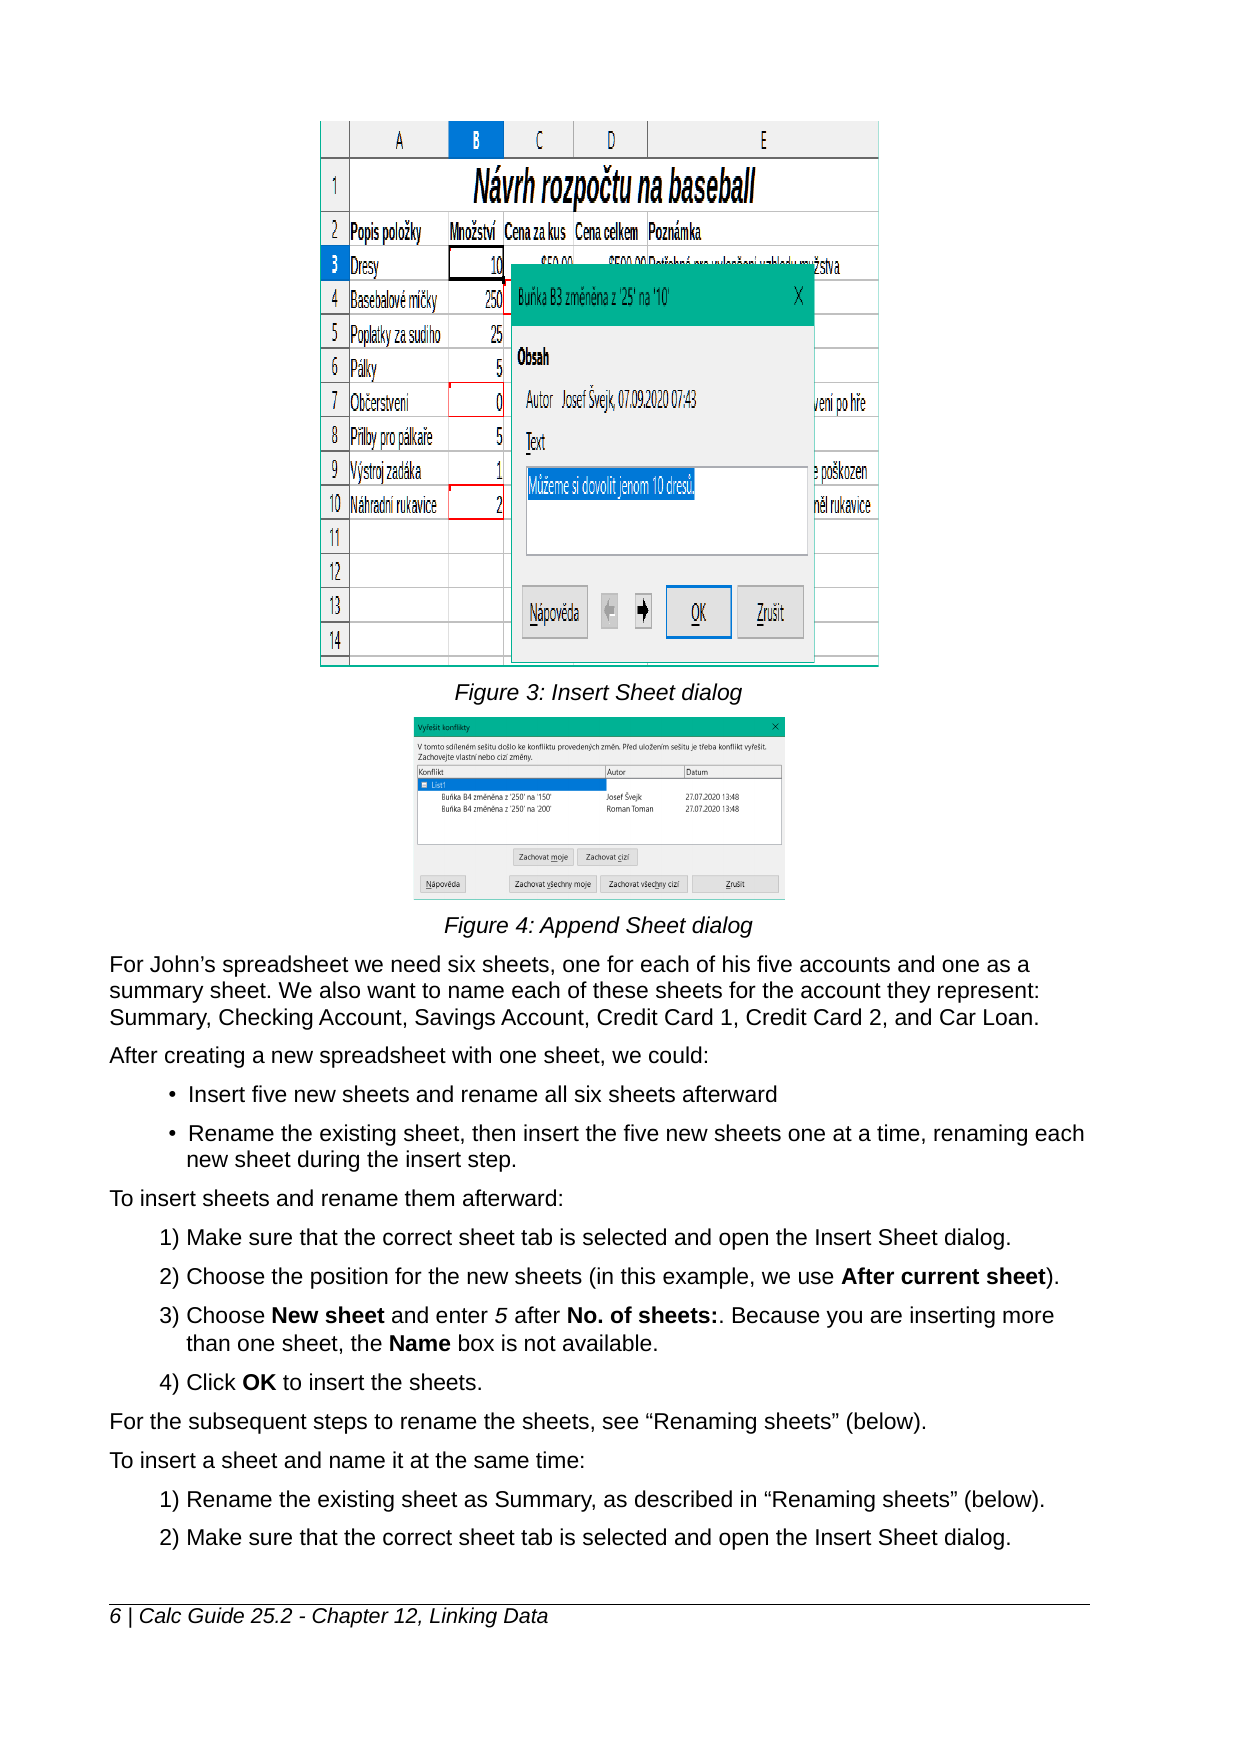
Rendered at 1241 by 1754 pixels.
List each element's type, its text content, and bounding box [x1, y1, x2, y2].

list To insert sheets and rename them afterward: [109, 1185, 1090, 1212]
list Choose New sheet and enter 5 after No. of sheets:. Because you are inserting more than one sheet, the Name box is not available. [186, 1302, 1090, 1356]
list After creating a new spreadsheet with one sheet, we could: [109, 1042, 1090, 1069]
list Rename the existing sheet as Summary, as described in “Renaming sheets” (below). [186, 1486, 1090, 1512]
text Figure 3: Insert Sheet dialog [109, 678, 1090, 705]
list Make sure that the correct sheet tab is selected and open the Insert Sheet dialog. [186, 1224, 1090, 1250]
picture [320, 121, 879, 667]
picture [413, 717, 785, 900]
text Figure 4: Append Sheet dialog [109, 912, 1090, 938]
list Click OK to insert the sheets. [186, 1369, 1090, 1395]
list Make sure that the correct sheet tab is selected and open the Insert Sheet dialog. [186, 1524, 1090, 1551]
text For John’s spreadsheet we need six sheets, one for each of his five accounts and one as a summary sheet. We also want to name each of these sheets for the account they represent: Summary, Checking Account, Savings Account, Credit Card 1, Credit Card 2, and Car Loan. [109, 951, 1090, 1030]
list Rename the existing sheet, then insert the five new sheets one at a time, renaming each new sheet during the insert step. [168, 1120, 1090, 1173]
list To insert a sheet and name it at the same time: [109, 1447, 1090, 1473]
text For the subsequent steps to rename the sheets, see “Renaming sheets” (below). [109, 1408, 1090, 1434]
list Insert five new sheets and rename all six sheets afterward [168, 1081, 1090, 1107]
list Choose the position for the new sheets (in this example, we use After current sheet). [186, 1263, 1090, 1289]
